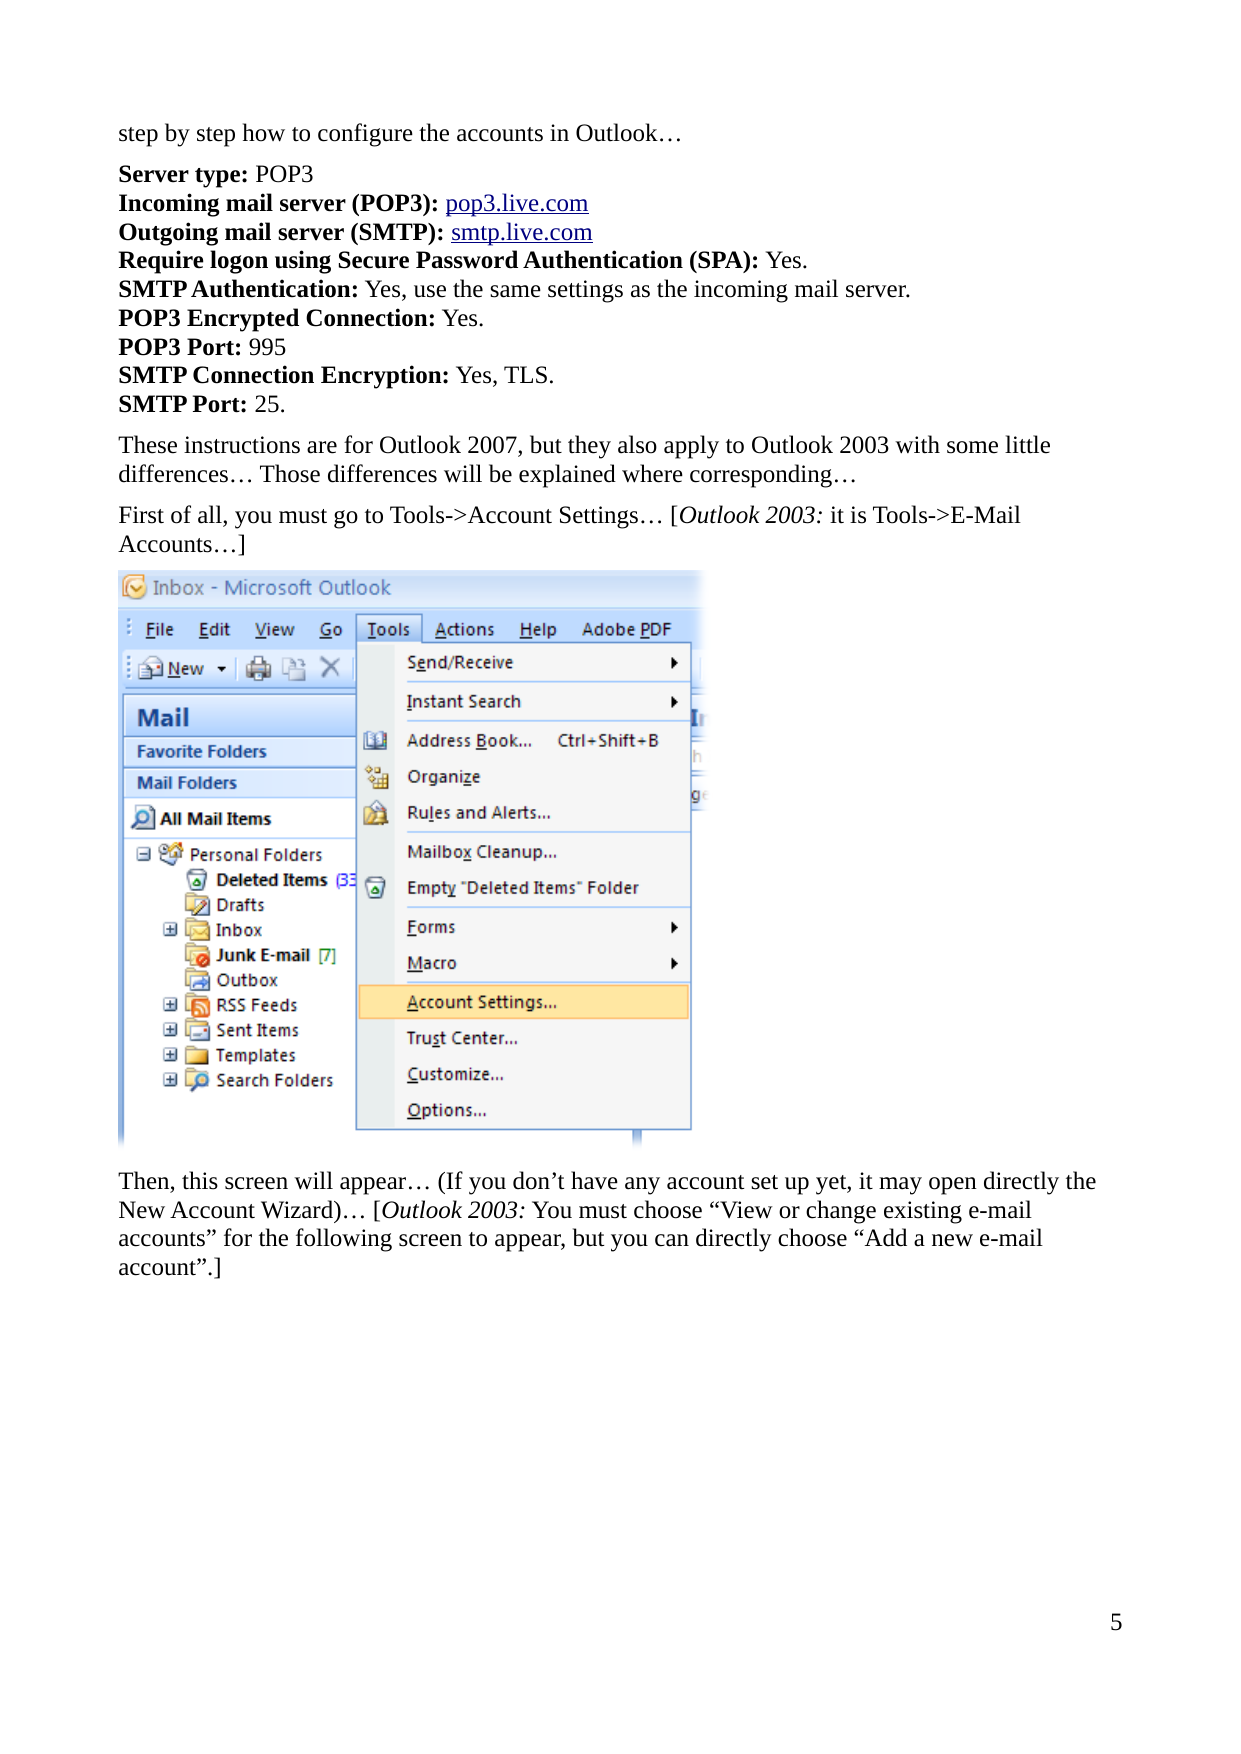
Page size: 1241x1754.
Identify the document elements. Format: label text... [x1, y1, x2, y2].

text Server type: POP3 Incoming mail server (POP3): pop3.live.com Outgoing mail server (SMTP): smtp.live.com Require logon using Secure Password Authentication (SPA): Yes. SMTP Authentication: Yes, use the same settings as the incoming mail server. POP3 Encrypted Connection: Yes. POP3 Port: 995 SMTP Connection Encryption: Yes, TLS. SMTP Port: 25. [118, 159, 1122, 418]
text Then, this screen will appear… (If you don’t have any account set up yet, it may open directly the New Account Wizard)… [Outlook 2003: You must choose “View or change existing e-mail accounts” for the following screen to appear, but you can directly choose “Add a new e-mail account”.] [118, 1166, 1122, 1281]
picture [118, 570, 714, 1154]
text These instructions are for Outlook 2007, but they also apply to Outlook 2003 with some little differences… Those differences will be explained where corresponding… [118, 431, 1122, 488]
text step by step how to configure the accounts in Outlook… [118, 118, 1122, 147]
text First of all, you must go to Tools->Account Settings… [Outlook 2003: it is Tools->E-Mail Accounts…] [118, 501, 1122, 558]
